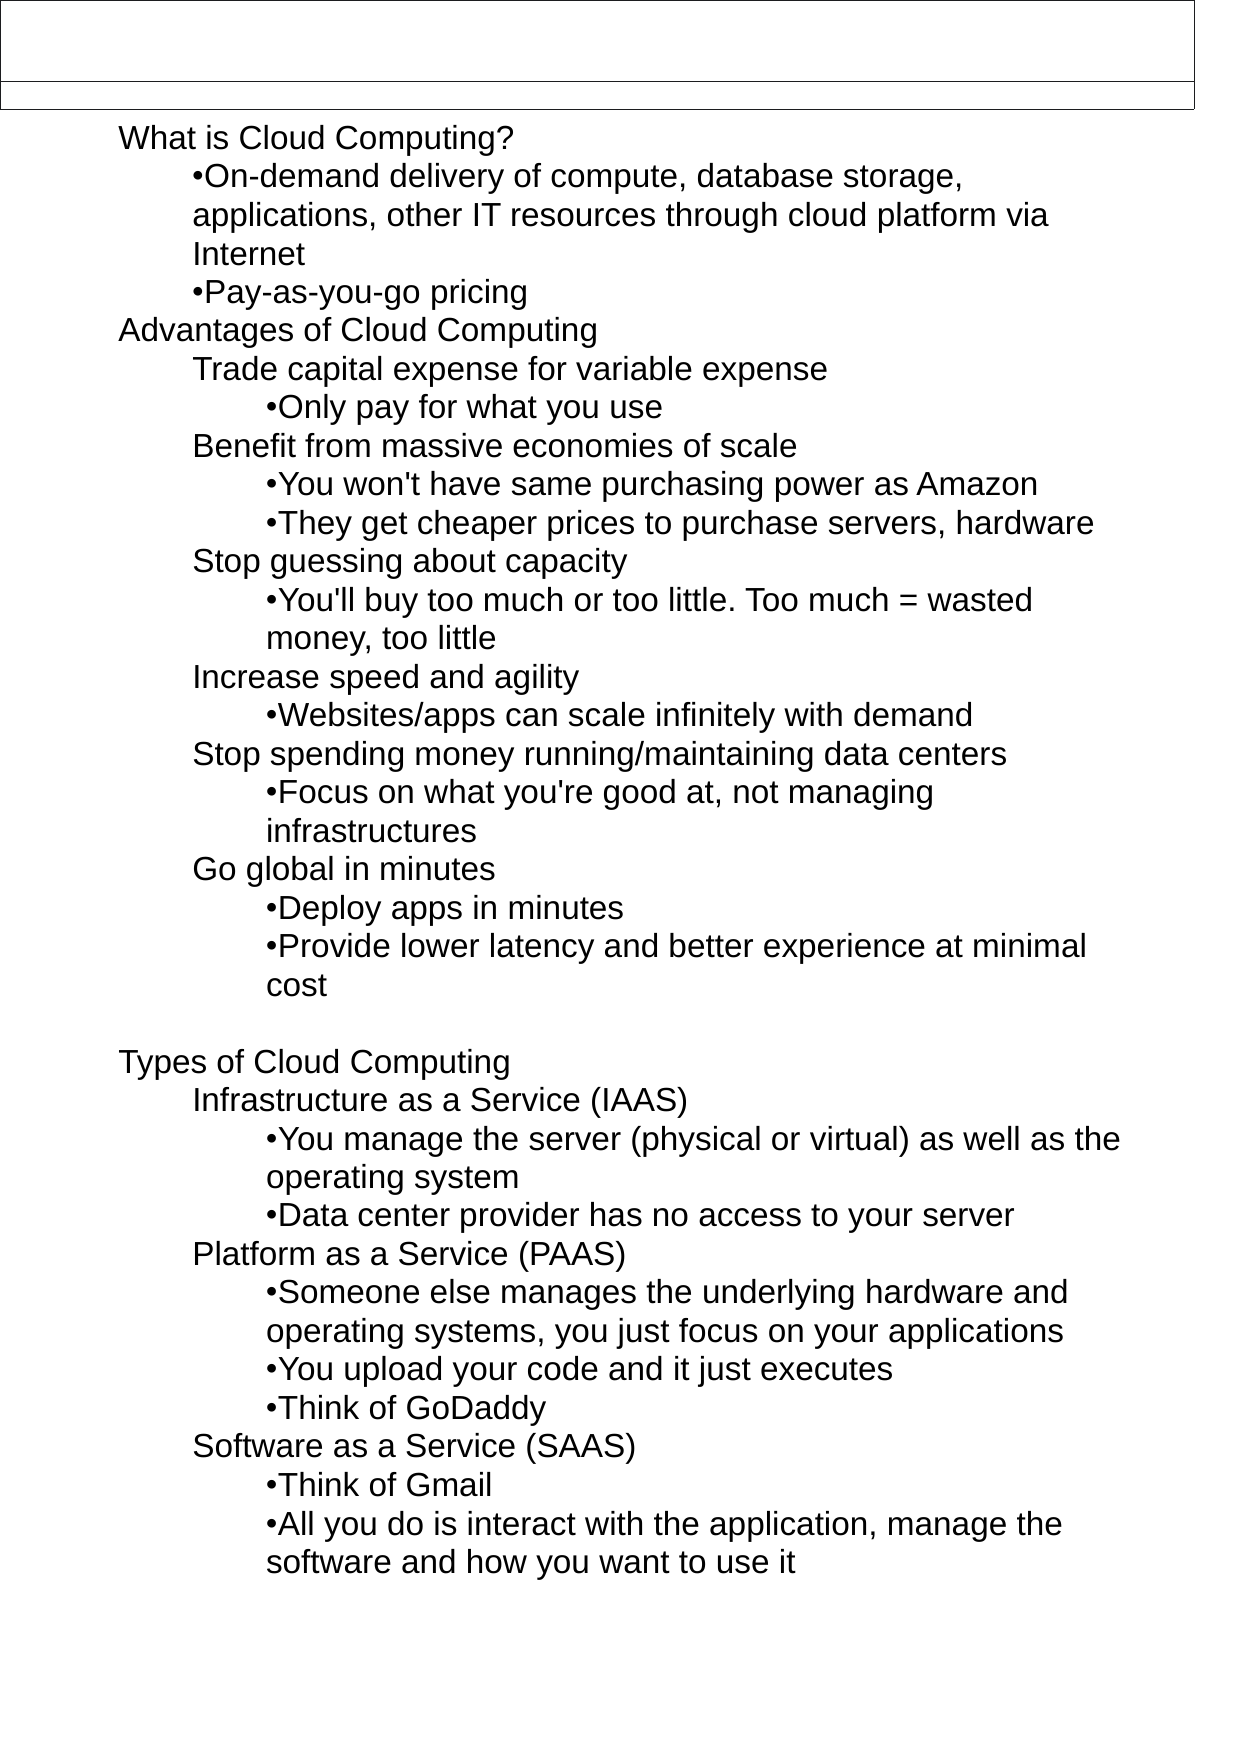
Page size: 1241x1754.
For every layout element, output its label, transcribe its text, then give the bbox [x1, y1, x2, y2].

list Think of GoDaddy [118, 1388, 1122, 1427]
list Data center provider has no access to your server [118, 1196, 1122, 1234]
list You'll buy too much or too little. Too much = wasted money, too little [118, 580, 1122, 657]
list Stop spending money running/maintaining data centers [118, 734, 1122, 772]
list Someone else manages the underlying hardware and operating systems, you just focus on your applications [118, 1272, 1122, 1349]
list You manage the server (physical or virtual) as well as the operating system [118, 1118, 1122, 1196]
list Infrastructure as a Service (IAAS) [118, 1080, 1122, 1118]
list They get cheaper prices to purchase servers, hardware [118, 503, 1122, 541]
list Software as a Service (SAAS) [118, 1427, 1122, 1465]
list Platform as a Service (PAAS) [118, 1234, 1122, 1272]
list Websites/apps can scale infinitely with demand [118, 695, 1122, 734]
list You upload your code and it just executes [118, 1349, 1122, 1388]
list Provide lower latency and better experience at minimal cost [118, 926, 1122, 1003]
list On-demand delivery of compute, database storage, applications, other IT resources through cloud platform via Internet [118, 157, 1122, 272]
text Types of Cloud Computing [118, 1042, 1122, 1080]
list Deploy apps in minutes [118, 888, 1122, 926]
list Think of Gmail [118, 1465, 1122, 1503]
list Focus on what you're good at, not managing infrastructures [118, 772, 1122, 849]
list Increase speed and agility [118, 657, 1122, 695]
list Only pay for what you use [118, 387, 1122, 426]
text What is Cloud Computing? [118, 118, 1122, 157]
list Benefit from massive economies of scale [118, 426, 1122, 464]
list You won't have same purchasing power as Amazon [118, 464, 1122, 503]
list Pay-as-you-go pricing [118, 272, 1122, 311]
list Trade capital expense for variable expense [118, 349, 1122, 387]
text Advantages of Cloud Computing [118, 311, 1122, 349]
list Stop guessing about capacity [118, 541, 1122, 580]
list All you do is interact with the application, manage the software and how you want to use it [118, 1503, 1122, 1581]
list Go global in minutes [118, 849, 1122, 888]
